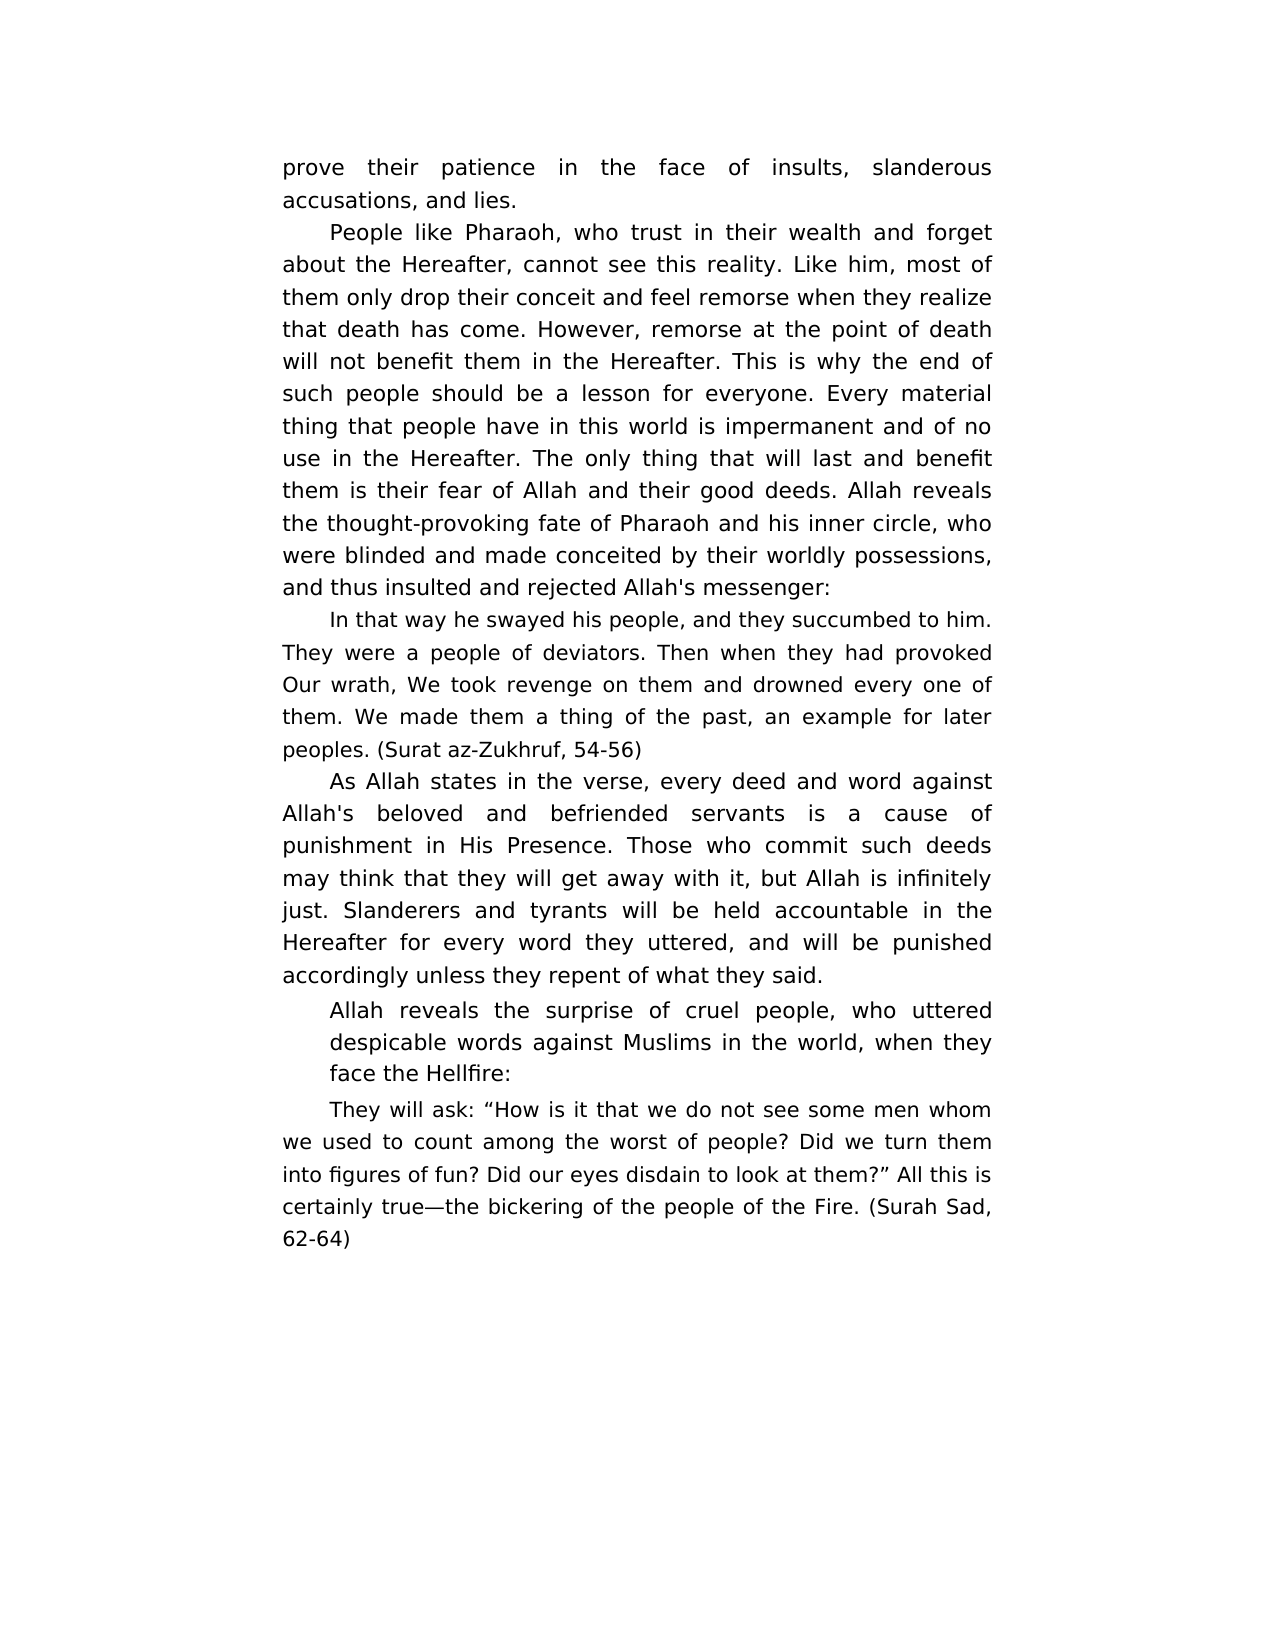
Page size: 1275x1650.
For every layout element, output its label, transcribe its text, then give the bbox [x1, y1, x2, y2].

text They will ask: “How is it that we do not see some men whom we used to count among the worst of people? Did we turn them into figures of fun? Did our eyes disdain to look at them?” All this is certainly true—the bickering of the people of the Fire. (Surah Sad, 62-64) [282, 1092, 993, 1253]
text prove their patience in the face of insults, slanderous accusations, and lies. [282, 150, 993, 214]
text As Allah states in the verse, every deed and word against Allah's beloved and befriended servants is a cause of punishment in His Presence. Those who commit such deeds may think that they will get away with it, but Allah is infinitely just. Slanderers and tyrants will be held accountable in the Hereafter for every word they uttered, and will be punished accordingly unless they repent of what they said. [282, 763, 993, 989]
text People like Pharaoh, who trust in their wealth and forget about the Hereafter, cannot see this reality. Like him, most of them only drop their conceit and feel remorse when they realize that death has come. However, remorse at the point of death will not benefit them in the Hereafter. This is why the end of such people should be a lesson for everyone. Every material thing that people have in this world is impermanent and of no use in the Hereafter. The only thing that will last and benefit them is their fear of Allah and their good deeds. Allah reveals the thought-provoking fate of Pharaoh and his inner circle, who were blinded and made conceited by their worldly possessions, and thus insulted and rejected Allah's messenger: [282, 214, 993, 602]
text Allah reveals the surprise of cruel people, who uttered despicable words against Muslims in the world, when they face the Hellfire: [329, 994, 993, 1087]
text In that way he swayed his people, and they succumbed to him. They were a people of deviators. Then when they had provoked Our wrath, We took revenge on them and drowned every one of them. We made them a thing of the past, an example for later peoples. (Surat az-Zukhruf, 54-56) [282, 602, 993, 763]
